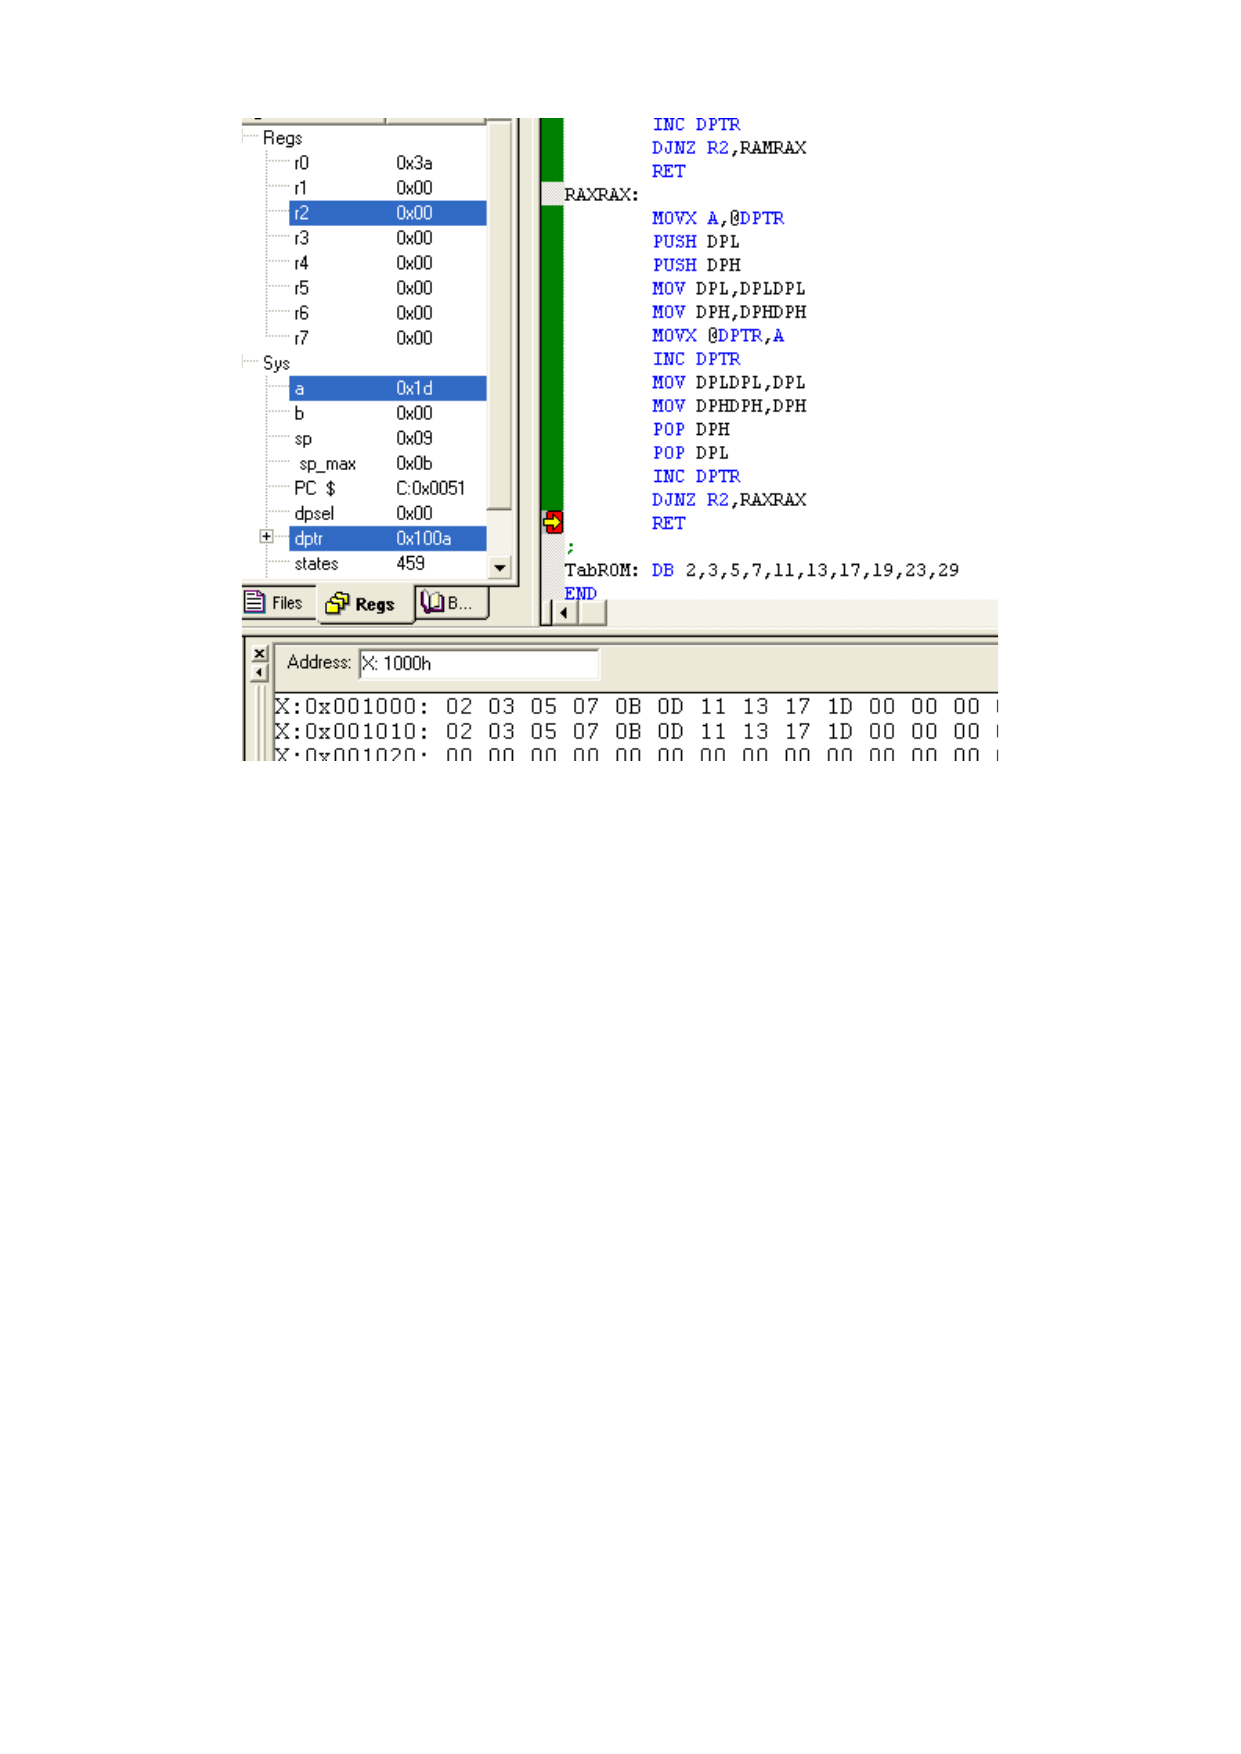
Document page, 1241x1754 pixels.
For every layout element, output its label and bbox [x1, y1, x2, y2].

picture [241, 118, 999, 761]
